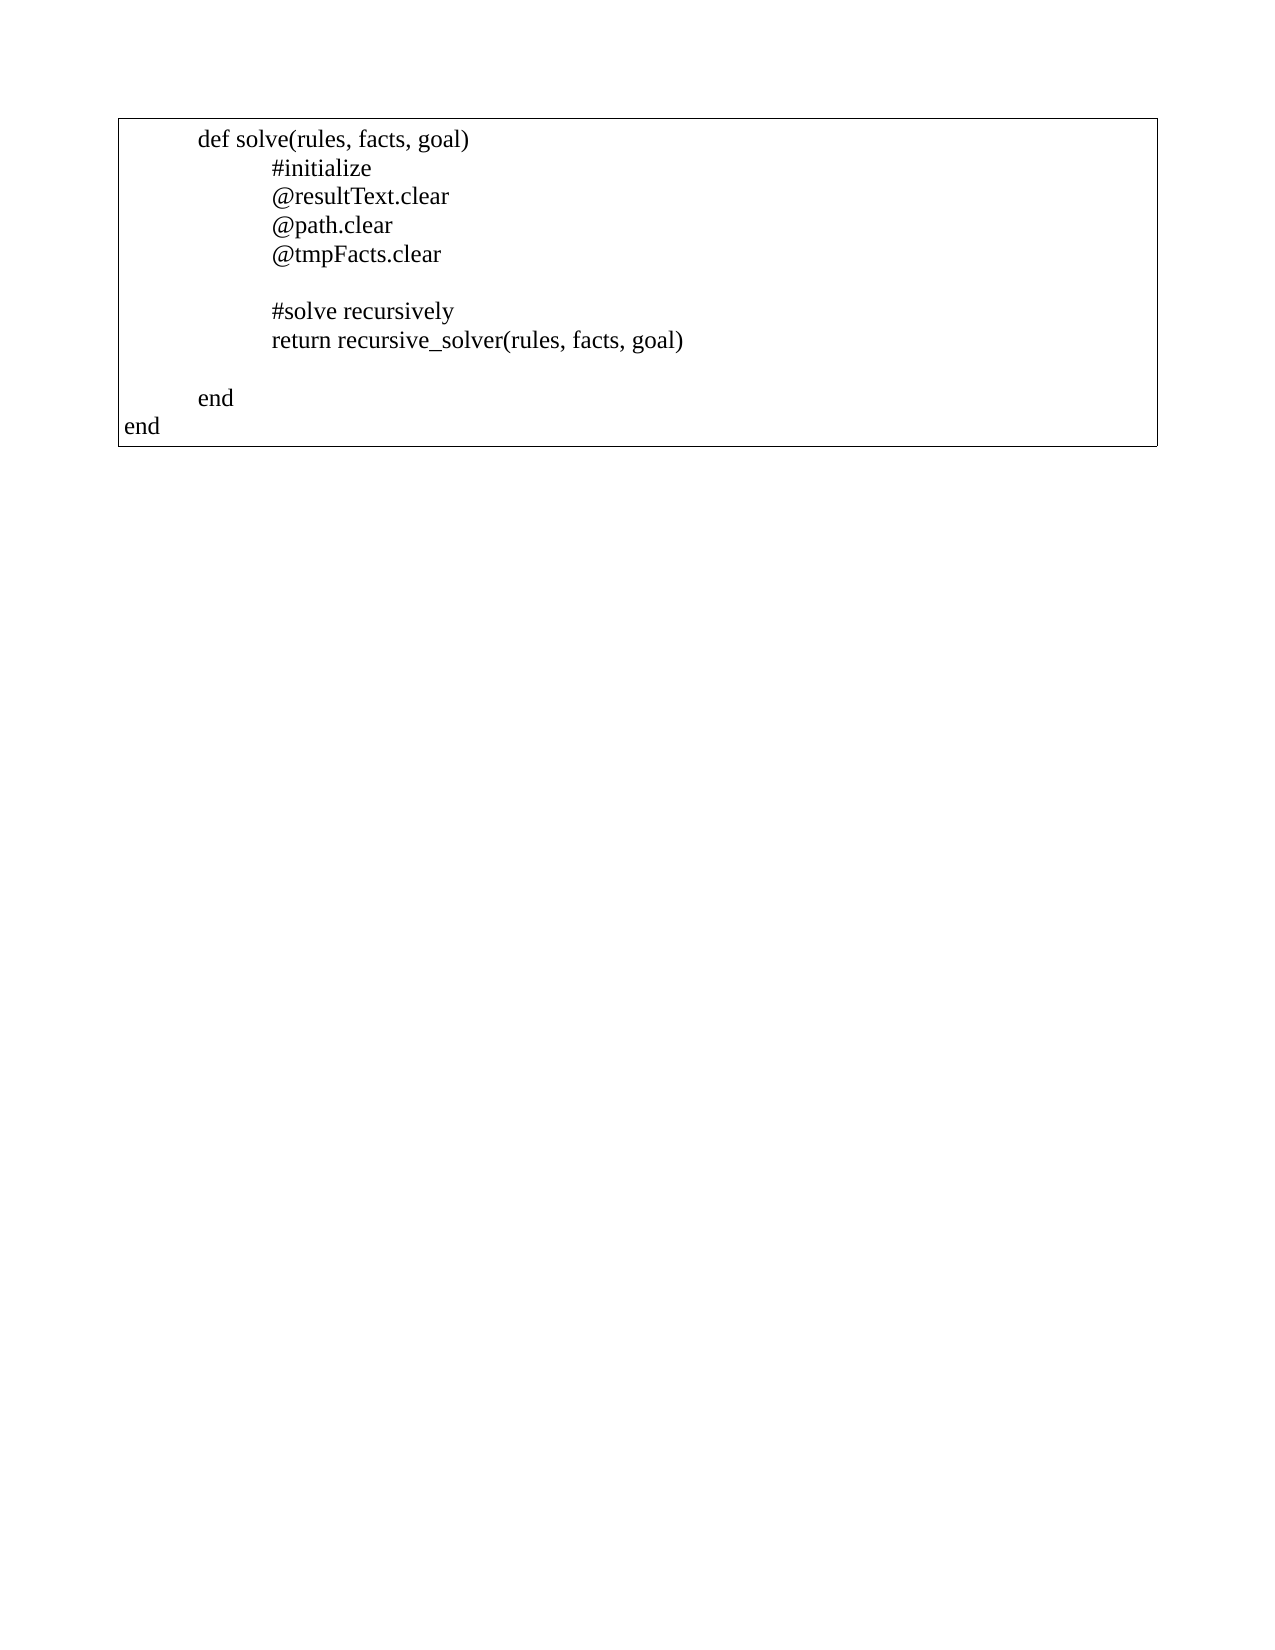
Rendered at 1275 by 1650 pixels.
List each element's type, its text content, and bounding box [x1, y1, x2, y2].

table_cell def solve(rules, facts, goal) #initialize @resultText.clear @path.clear @tmpFacts.clear #solve recursively return recursive_solver(rules, facts, goal) end end [119, 119, 1157, 446]
